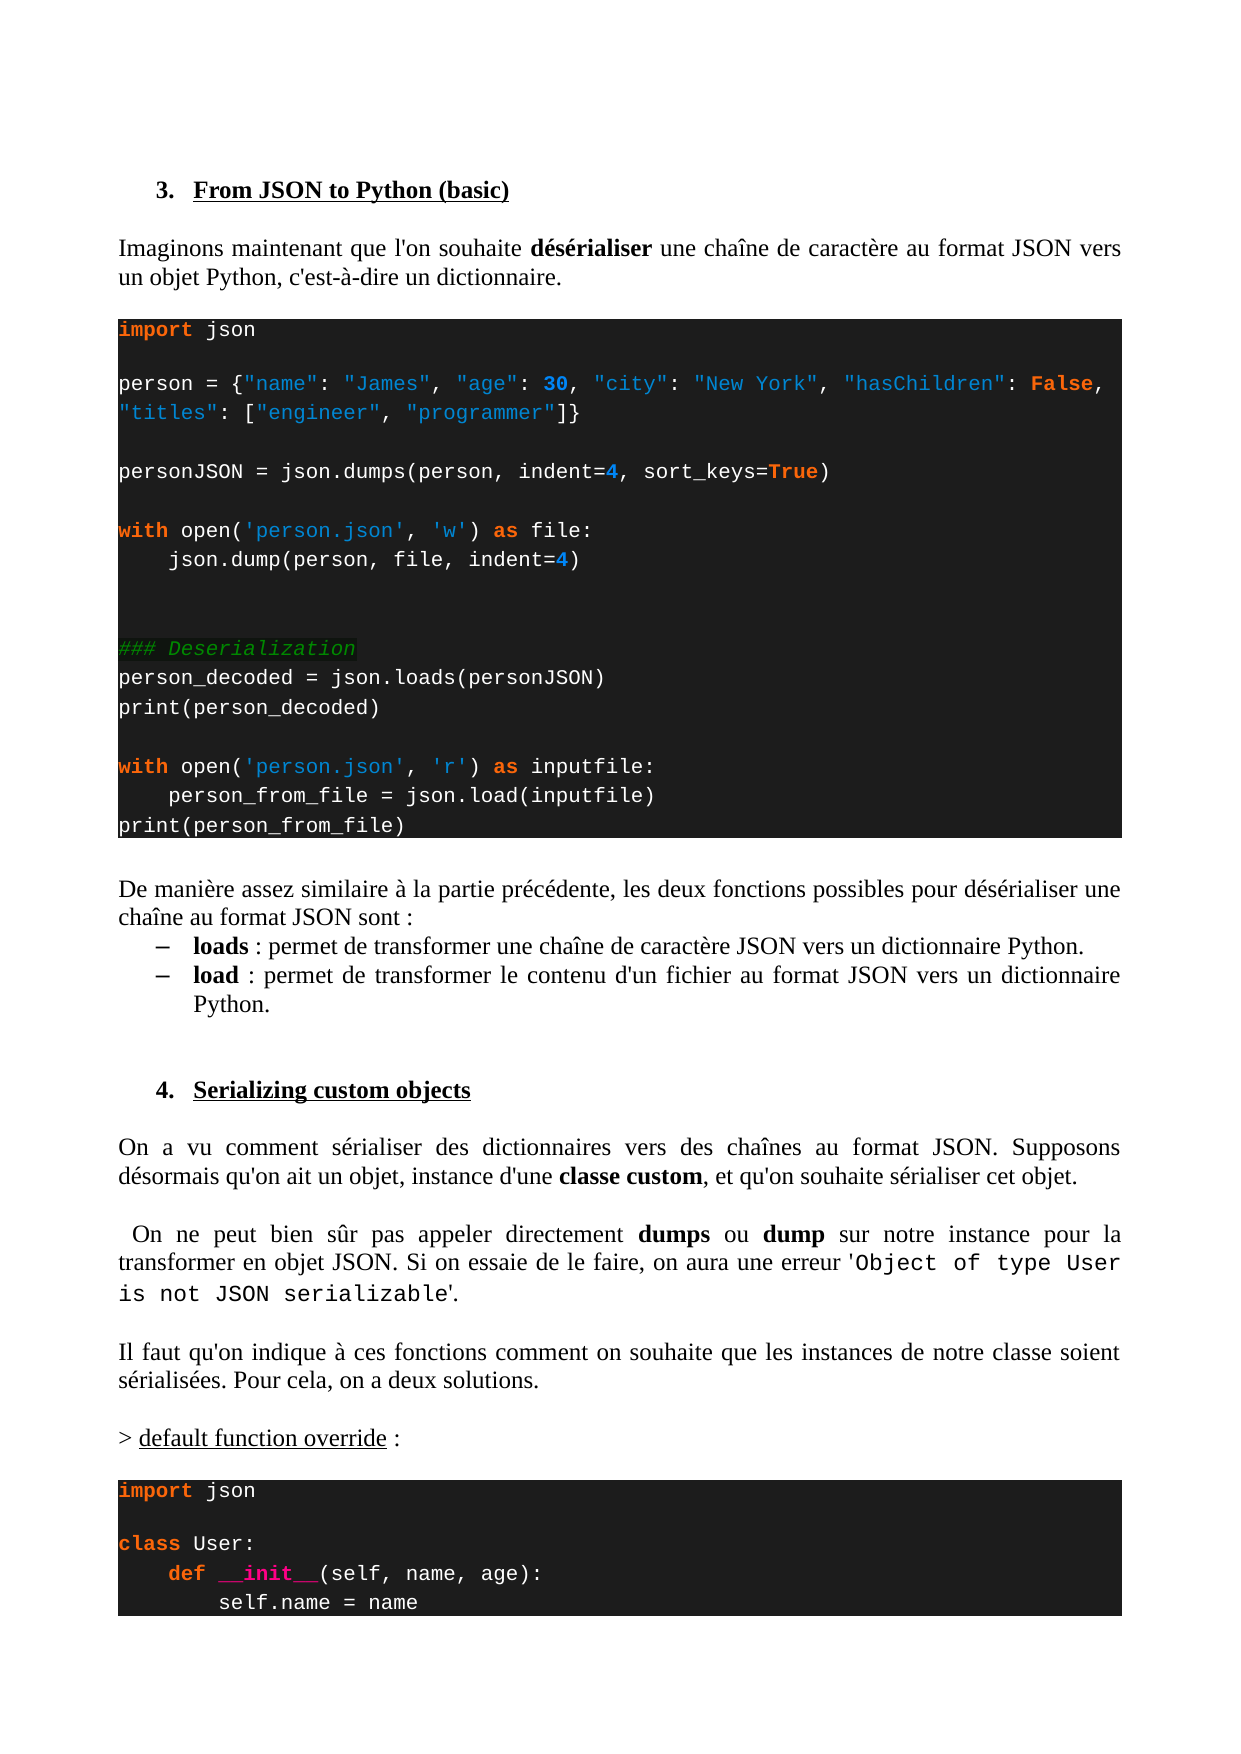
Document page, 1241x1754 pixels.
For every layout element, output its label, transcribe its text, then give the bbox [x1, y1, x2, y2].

list Serializing custom objects [156, 1075, 1122, 1104]
text json.dump(person, file, indent=4) [118, 549, 1122, 573]
text On ne peut bien sûr pas appeler directement dumps ou dump sur notre instance pour la transformer en objet JSON. Si on essaie de le faire, on aura une erreur 'Object of type User is not JSON serializable'. [118, 1219, 1122, 1308]
list From JSON to Python (basic) [156, 176, 1122, 204]
text person_from_file = json.load(inputfile) [118, 785, 1122, 809]
text print(person_decoded) [118, 697, 1122, 720]
text person = {"name": "James", "age": 30, "city": "New York", "hasChildren": False, "titles": ["engineer", "programmer"]} [118, 372, 1122, 426]
text def __init__(self, name, age): [118, 1563, 1122, 1587]
text Imaginons maintenant que l'on souhaite désérialiser une chaîne de caractère au format JSON vers un objet Python, c'est-à-dire un dictionnaire. [118, 233, 1122, 291]
text On a vu comment sérialiser des dictionnaires vers des chaînes au format JSON. Supposons désormais qu'on ait un objet, instance d'une classe custom, et qu'on souhaite sérialiser cet objet. [118, 1132, 1122, 1190]
text personJSON = json.dumps(person, indent=4, sort_keys=True) [118, 461, 1122, 484]
text > default function override : [118, 1423, 1122, 1452]
text person_decoded = json.loads(personJSON) [118, 667, 1122, 691]
text with open('person.json', 'w') as file: [118, 520, 1122, 543]
text self.name = name [118, 1592, 1122, 1616]
text De manière assez similaire à la partie précédente, les deux fonctions possibles pour désérialiser une chaîne au format JSON sont : [118, 874, 1122, 931]
text ### Deserialization [118, 638, 1122, 661]
text with open('person.json', 'r') as inputfile: [118, 756, 1122, 779]
list load : permet de transformer le contenu d'un fichier au format JSON vers un dictionnaire Python. [156, 960, 1122, 1017]
list loads : permet de transformer une chaîne de caractère JSON vers un dictionnaire Python. [156, 931, 1122, 960]
text class User: [118, 1533, 1122, 1557]
text Il faut qu'on indique à ces fonctions comment on souhaite que les instances de notre classe soient sérialisées. Pour cela, on a deux solutions. [118, 1337, 1122, 1394]
text import json [118, 1480, 1122, 1504]
text import json [118, 319, 1122, 343]
text print(person_from_file) [118, 815, 1122, 838]
